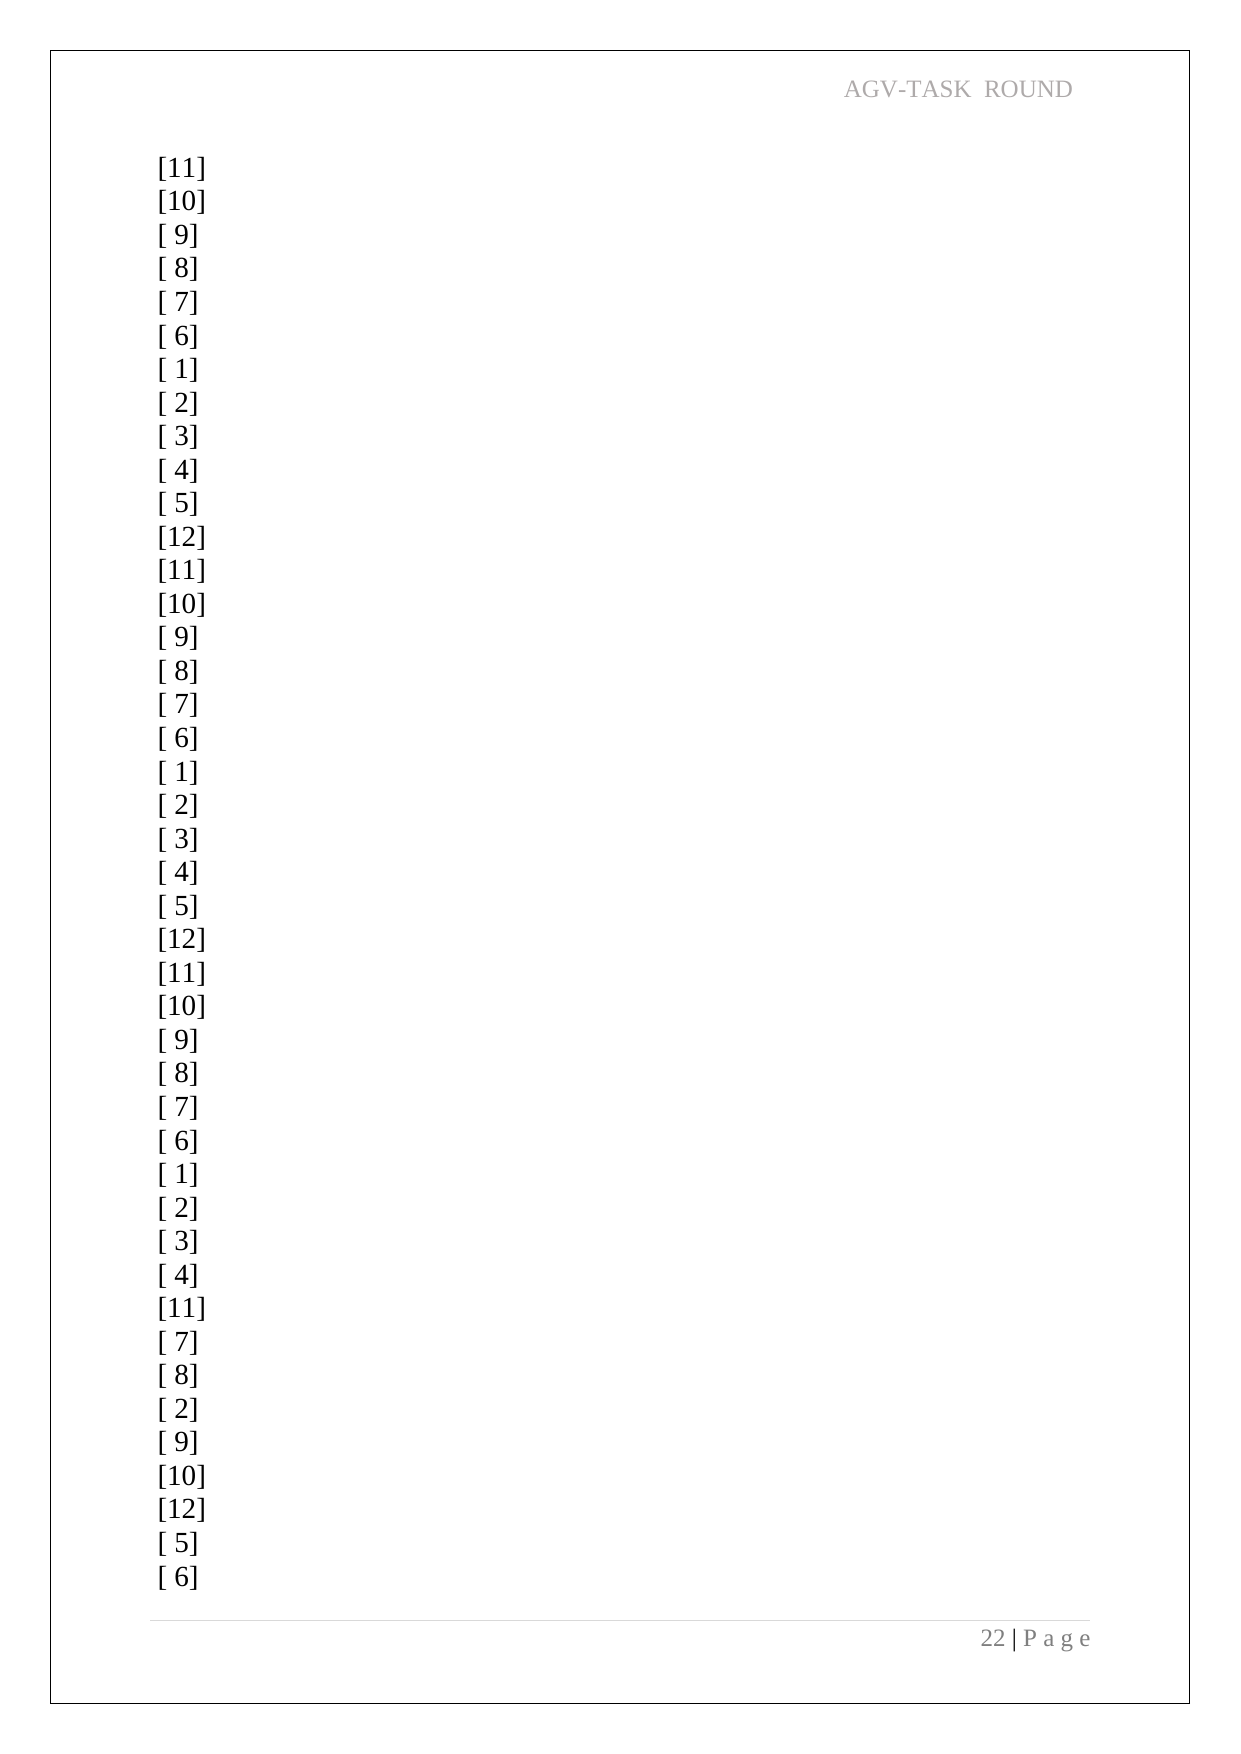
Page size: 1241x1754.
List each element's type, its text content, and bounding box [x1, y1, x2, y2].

text [ 7] [150, 284, 1090, 318]
text [11] [150, 1290, 1090, 1324]
text [10] [150, 988, 1090, 1022]
text [ 7] [150, 687, 1090, 720]
text [ 4] [150, 854, 1090, 888]
text [ 2] [150, 1190, 1090, 1223]
text [ 5] [150, 888, 1090, 921]
text [ 6] [150, 720, 1090, 754]
text [ 7] [150, 1089, 1090, 1123]
text [ 2] [150, 385, 1090, 418]
text [ 5] [150, 485, 1090, 519]
text [ 6] [150, 318, 1090, 351]
text [10] [150, 1458, 1090, 1492]
text [ 9] [150, 1022, 1090, 1056]
text [ 9] [150, 619, 1090, 653]
text [12] [150, 921, 1090, 955]
text [11] [150, 955, 1090, 988]
text [ 8] [150, 1357, 1090, 1391]
text [ 6] [150, 1123, 1090, 1156]
text [ 1] [150, 351, 1090, 385]
text [11] [150, 552, 1090, 586]
text [ 2] [150, 1391, 1090, 1424]
text [11] [150, 150, 1090, 183]
text [ 4] [150, 1257, 1090, 1290]
text [ 2] [150, 787, 1090, 821]
text [10] [150, 183, 1090, 217]
text [ 7] [150, 1324, 1090, 1357]
text [12] [150, 519, 1090, 552]
text [ 9] [150, 1424, 1090, 1458]
text [ 1] [150, 754, 1090, 787]
text [ 1] [150, 1156, 1090, 1190]
text [ 4] [150, 452, 1090, 485]
text [10] [150, 586, 1090, 619]
text [ 8] [150, 251, 1090, 284]
text [ 8] [150, 653, 1090, 687]
text [ 3] [150, 418, 1090, 452]
text [ 6] [150, 1559, 1090, 1592]
text [12] [150, 1492, 1090, 1525]
text [ 3] [150, 1223, 1090, 1257]
text [ 3] [150, 821, 1090, 854]
text [ 8] [150, 1056, 1090, 1089]
text [ 5] [150, 1525, 1090, 1559]
text [ 9] [150, 217, 1090, 251]
